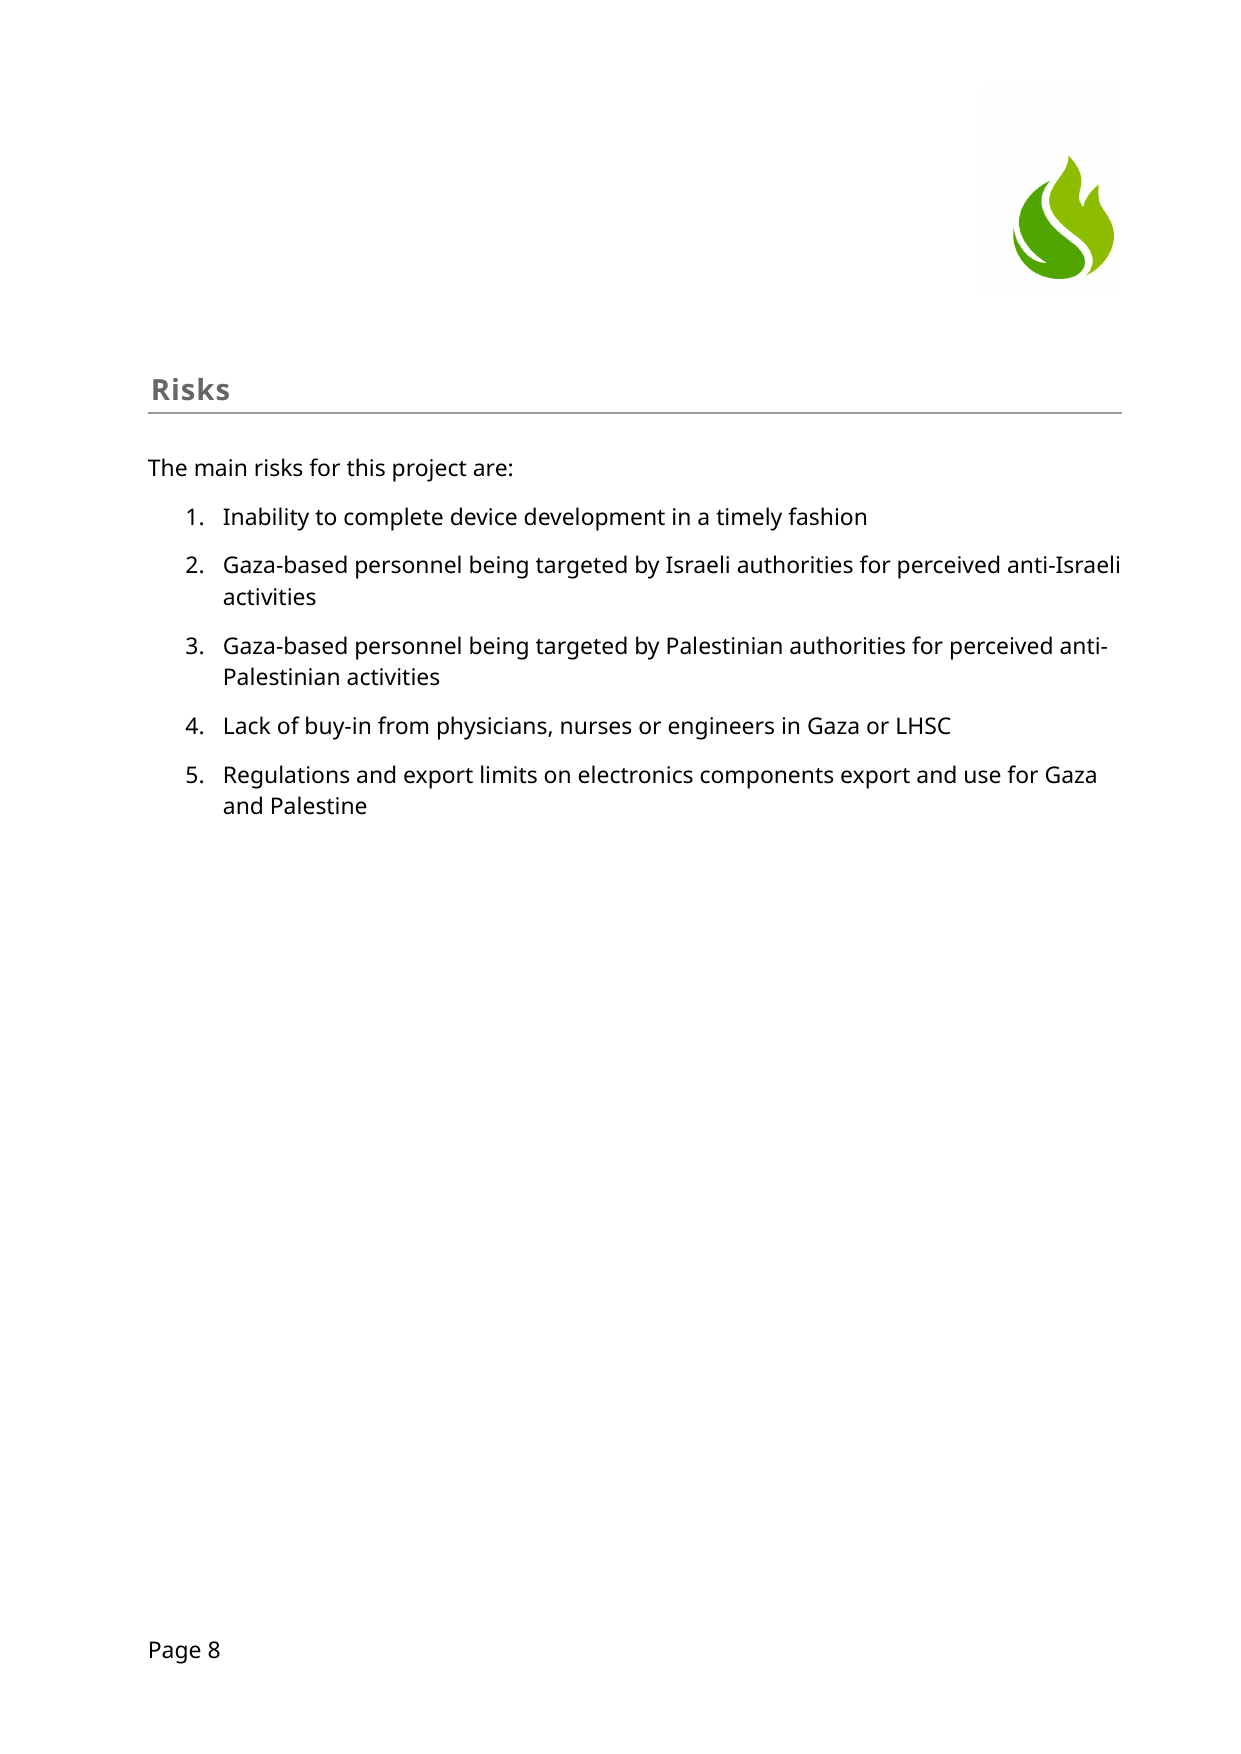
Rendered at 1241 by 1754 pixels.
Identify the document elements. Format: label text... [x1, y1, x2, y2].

list Lack of buy-in from physicians, nurses or engineers in Gaza or LHSC [185, 710, 1122, 741]
list Gaza-based personnel being targeted by Israeli authorities for perceived anti-Israeli activities [185, 549, 1122, 612]
subtitle Risks [148, 366, 1122, 412]
picture [981, 83, 1026, 298]
list Inability to complete device development in a timely fashion [185, 500, 1122, 532]
text The main risks for this project are: [148, 451, 1122, 483]
list Regulations and export limits on electronics components export and use for Gaza and Palestine [185, 759, 1122, 821]
list Gaza-based personnel being targeted by Palestinian authorities for perceived anti-Palestinian activities [185, 629, 1122, 692]
